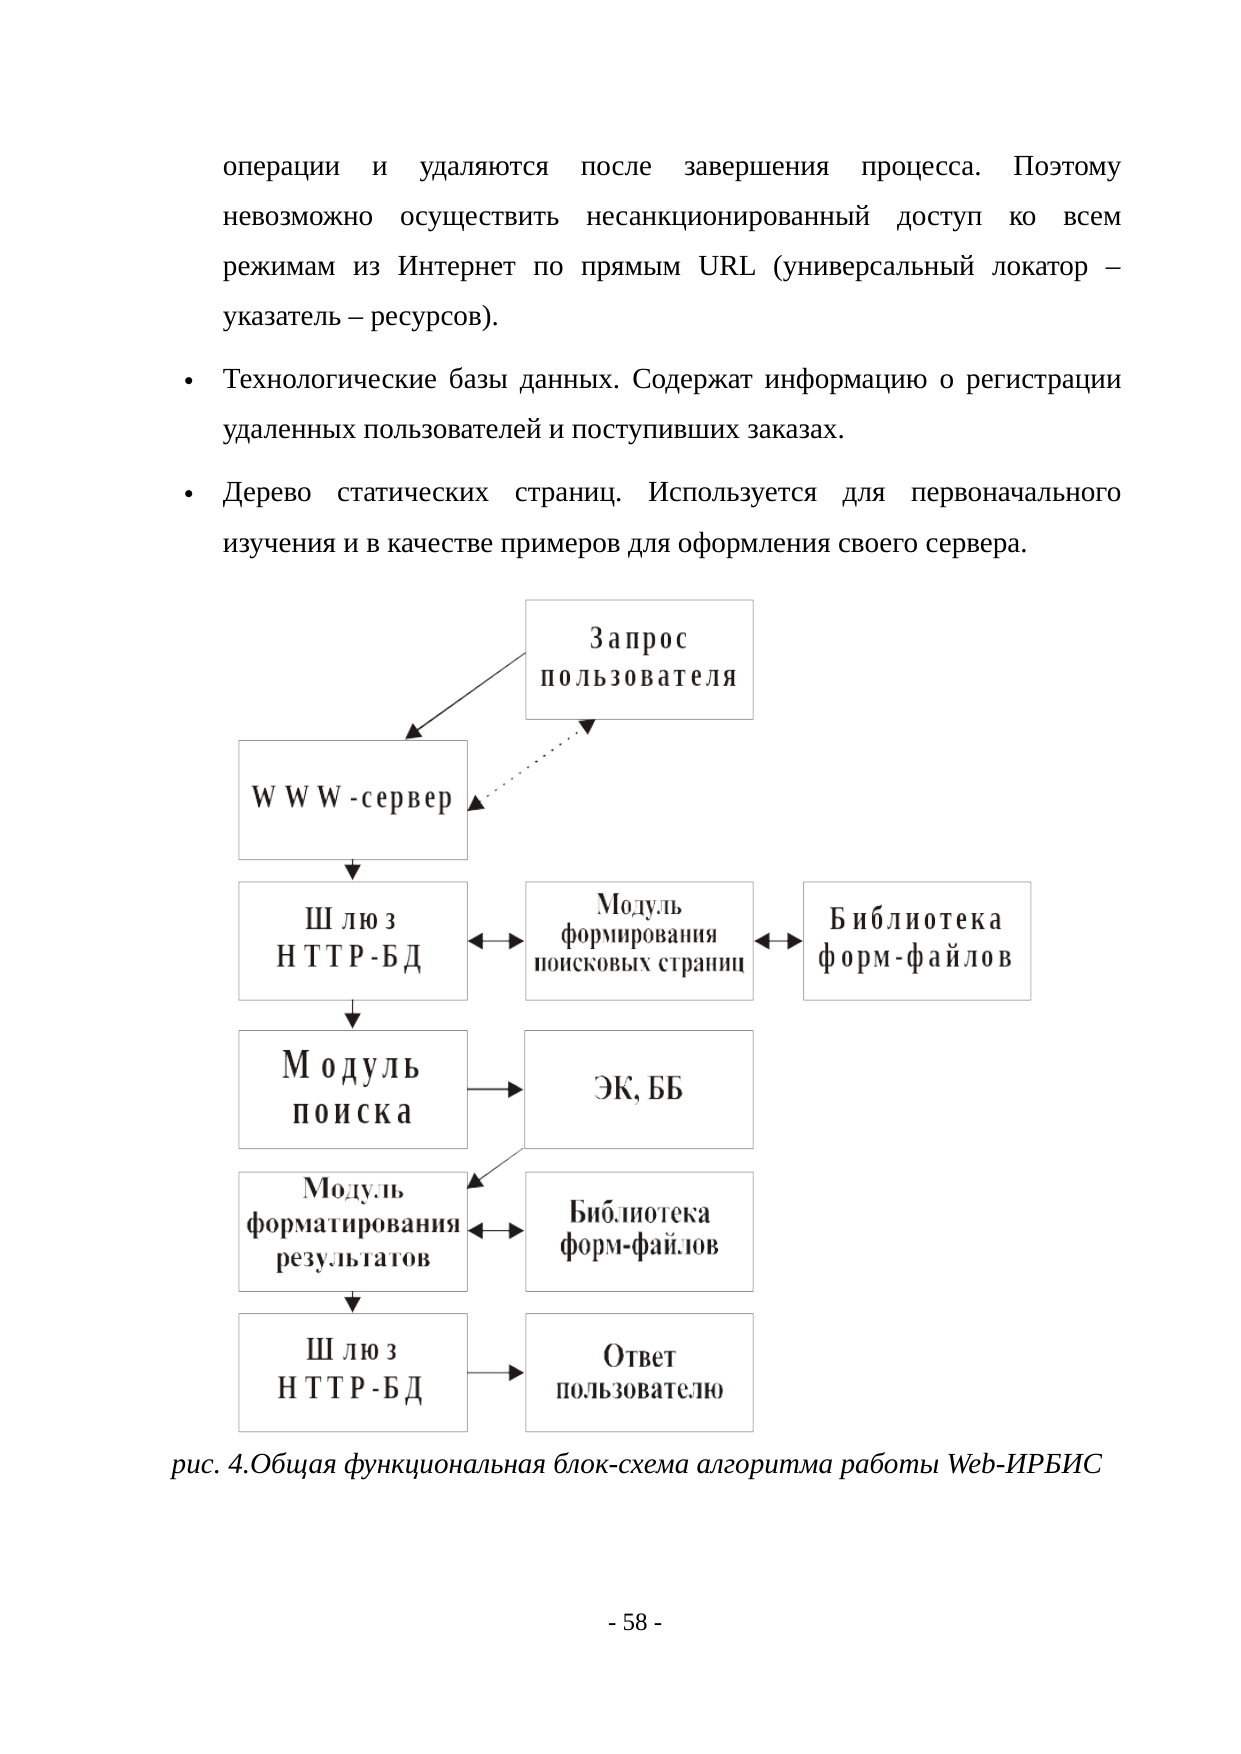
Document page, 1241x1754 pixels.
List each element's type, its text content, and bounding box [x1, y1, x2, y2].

list Технологические базы данных. Содержат информацию о регистрации удаленных пользователей и поступивших заказах. [185, 361, 1122, 445]
list Дерево статических страниц. Используется для первоначального изучения и в качестве примеров для оформления своего сервера. [185, 474, 1122, 558]
list операции и удаляются после завершения процесса. Поэтому невозможно осуществить несанкционированный доступ ко всем режимам из Интернет по прямым URL (универсальный локатор – указатель – ресурсов). [185, 148, 1122, 332]
